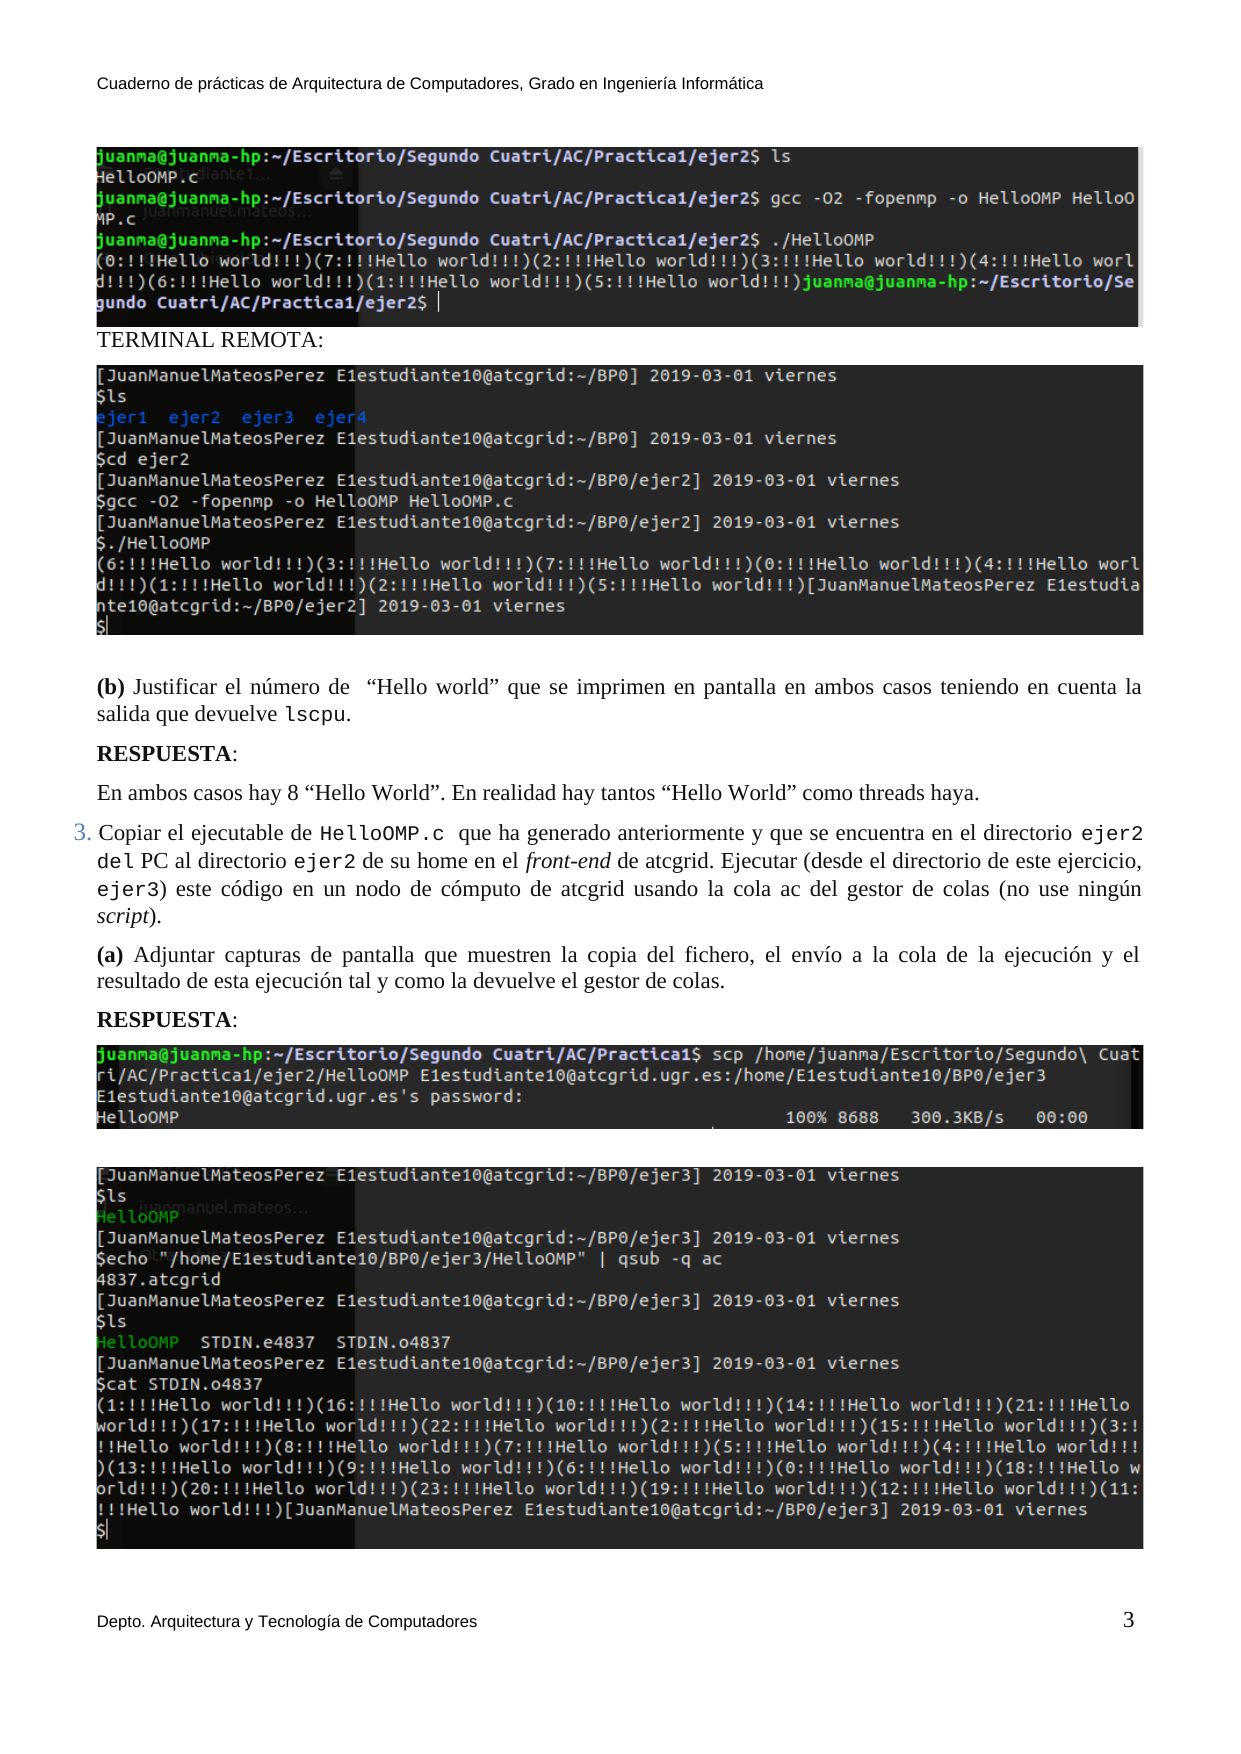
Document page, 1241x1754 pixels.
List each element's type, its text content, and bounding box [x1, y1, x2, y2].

text En ambos casos hay 8 “Hello World”. En realidad hay tantos “Hello World” como threads haya. [97, 778, 1143, 805]
list (a) Adjuntar capturas de pantalla que muestren la copia del fichero, el envío a la cola de la ejecución y el resultado de esta ejecución tal y como la devuelve el gestor de colas. [67, 941, 1143, 994]
picture [96, 1045, 1144, 1129]
picture [96, 1167, 1144, 1549]
picture [96, 365, 1144, 635]
list RESPUESTA: [97, 1006, 1143, 1033]
picture [96, 147, 1144, 327]
list (b) Justificar el número de “Hello world” que se imprimen en pantalla en ambos casos teniendo en cuenta la salida que devuelve lscpu. [67, 673, 1143, 727]
list Copiar el ejecutable de HelloOMP.c que ha generado anteriormente y que se encuentra en el directorio ejer2 del PC al directorio ejer2 de su home en el front-end de atcgrid. Ejecutar (desde el directorio de este ejercicio, ejer3) este código en un nodo de cómputo de atcgrid usando la cola ac del gestor de colas (no use ningún script). [67, 817, 1143, 928]
text TERMINAL REMOTA: [97, 327, 1143, 353]
list RESPUESTA: [67, 740, 1143, 766]
